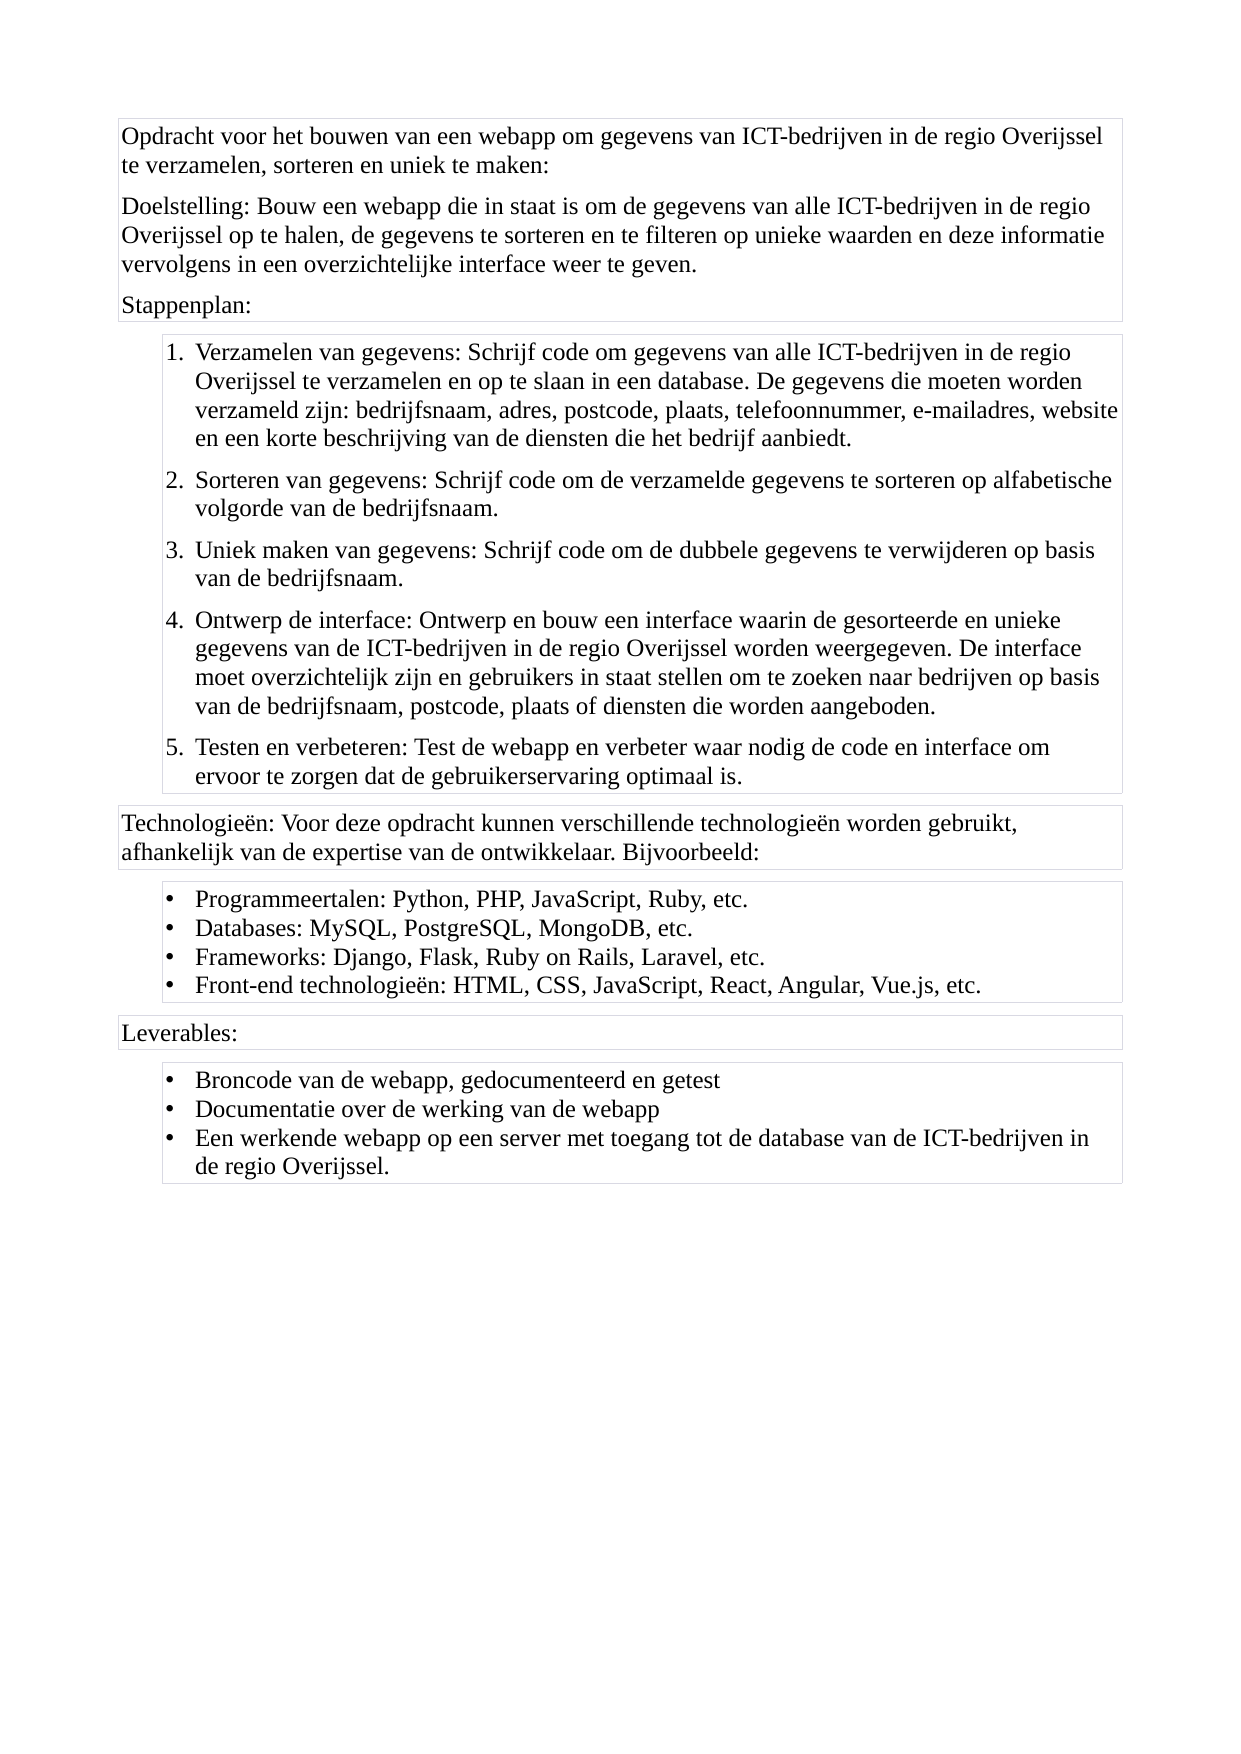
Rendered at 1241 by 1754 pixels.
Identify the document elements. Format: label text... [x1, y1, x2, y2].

list Documentatie over de werking van de webapp [163, 1091, 1122, 1119]
list Sorteren van gegevens: Schrijf code om de verzamelde gegevens te sorteren op alfabetische volgorde van de bedrijfsnaam. [163, 462, 1122, 522]
list Programmeertalen: Python, PHP, JavaScript, Ruby, etc. [163, 882, 1122, 910]
text Stappenplan: [119, 287, 1122, 321]
text Doelstelling: Bouw een webapp die in staat is om de gegevens van alle ICT-bedrijven in de regio Overijssel op te halen, de gegevens te sorteren en te filteren op unieke waarden en deze informatie vervolgens in een overzichtelijke interface weer te geven. [119, 188, 1122, 277]
text Technologieën: Voor deze opdracht kunnen verschillende technologieën worden gebruikt, afhankelijk van de expertise van de ontwikkelaar. Bijvoorbeeld: [119, 806, 1122, 869]
text Opdracht voor het bouwen van een webapp om gegevens van ICT-bedrijven in de regio Overijssel te verzamelen, sorteren en uniek te maken: [119, 119, 1122, 179]
list Een werkende webapp op een server met toegang tot de database van de ICT-bedrijven in de regio Overijssel. [163, 1119, 1122, 1183]
list Verzamelen van gegevens: Schrijf code om gegevens van alle ICT-bedrijven in de regio Overijssel te verzamelen en op te slaan in een database. De gegevens die moeten worden verzameld zijn: bedrijfsnaam, adres, postcode, plaats, telefoonnummer, e-mailadres, website en een korte beschrijving van de diensten die het bedrijf aanbiedt. [163, 335, 1122, 452]
list Testen en verbeteren: Test de webapp en verbeter waar nodig de code en interface om ervoor te zorgen dat de gebruikerservaring optimaal is. [163, 729, 1122, 793]
list Ontwerp de interface: Ontwerp en bouw een interface waarin de gesorteerde en unieke gegevens van de ICT-bedrijven in de regio Overijssel worden weergegeven. De interface moet overzichtelijk zijn en gebruikers in staat stellen om te zoeken naar bedrijven op basis van de bedrijfsnaam, postcode, plaats of diensten die worden aangeboden. [163, 602, 1122, 720]
text Leverables: [119, 1016, 1122, 1049]
list Databases: MySQL, PostgreSQL, MongoDB, etc. [163, 910, 1122, 939]
list Uniek maken van gegevens: Schrijf code om de dubbele gegevens te verwijderen op basis van de bedrijfsnaam. [163, 532, 1122, 592]
list Broncode van de webapp, gedocumenteerd en getest [163, 1063, 1122, 1091]
list Frameworks: Django, Flask, Ruby on Rails, Laravel, etc. [163, 939, 1122, 967]
list Front-end technologieën: HTML, CSS, JavaScript, React, Angular, Vue.js, etc. [163, 967, 1122, 1002]
